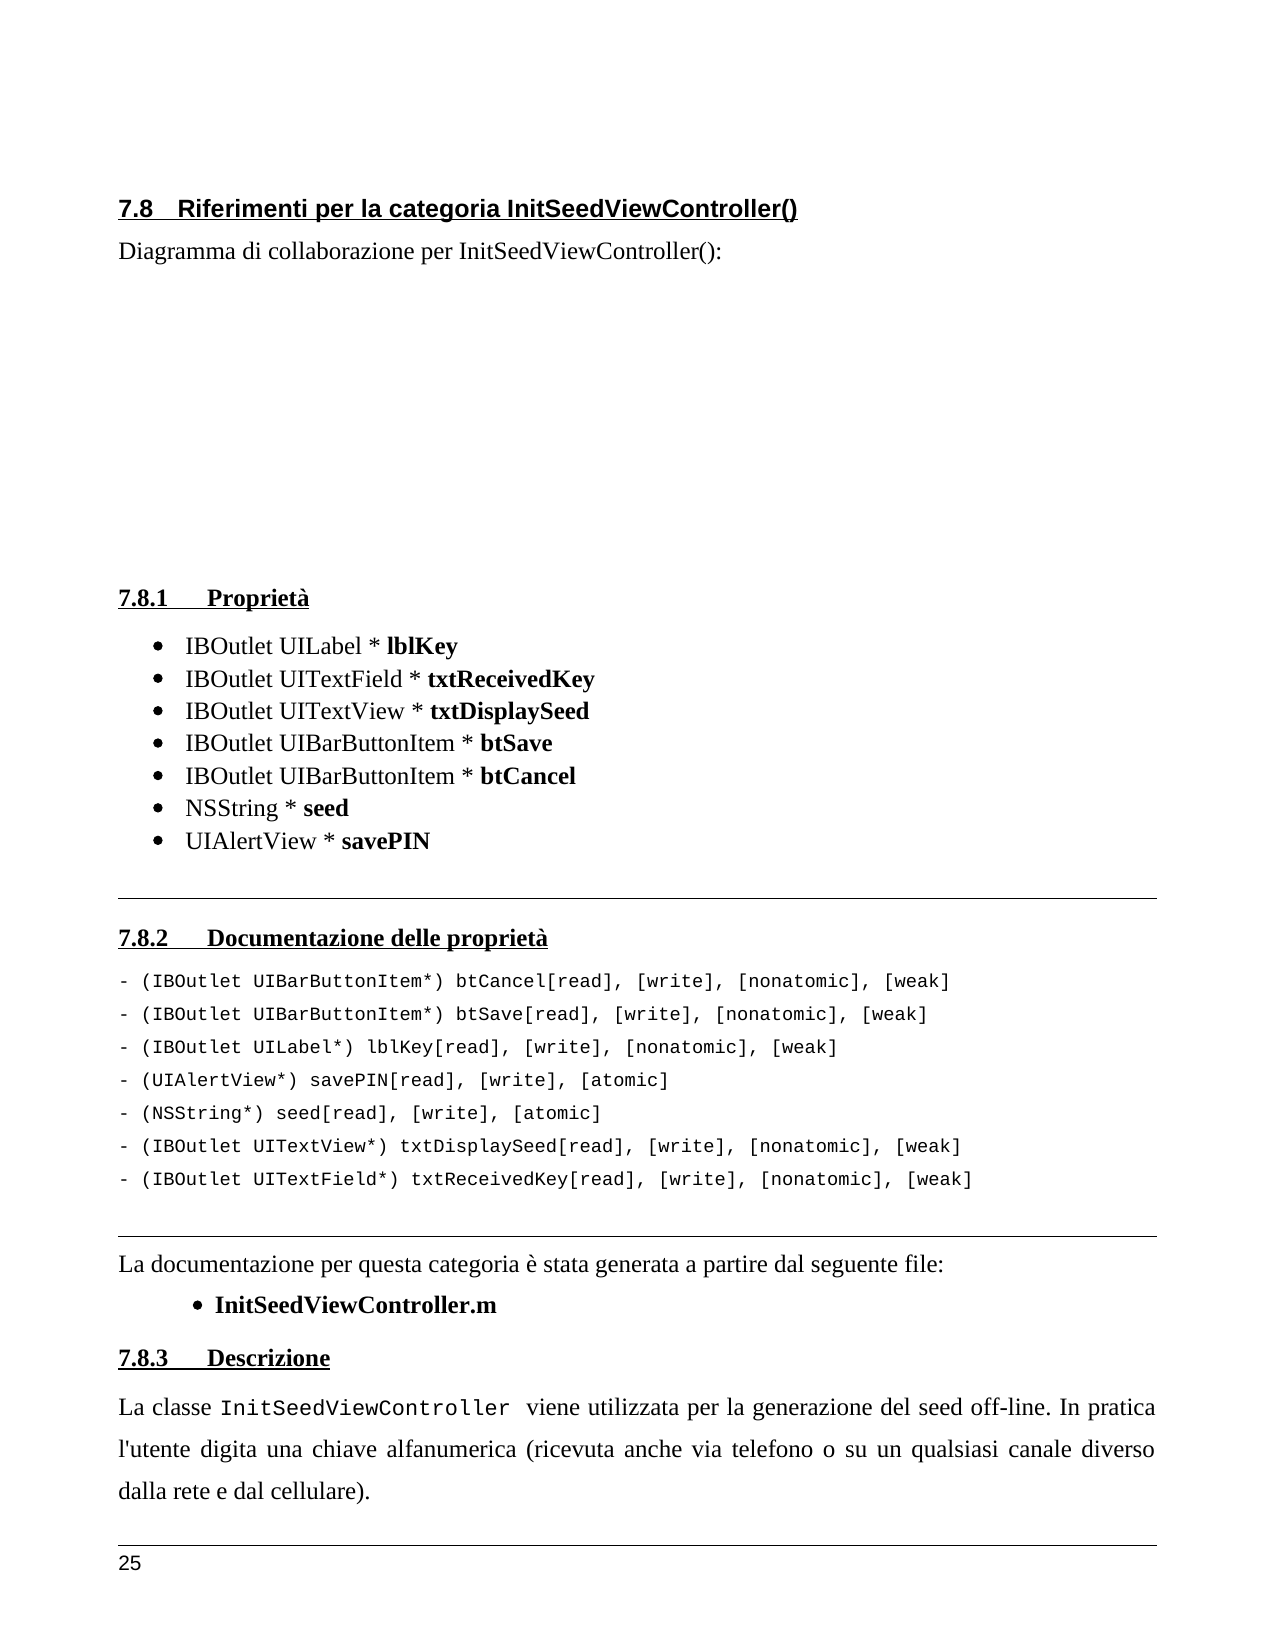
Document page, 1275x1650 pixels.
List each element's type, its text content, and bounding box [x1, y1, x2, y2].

list NSString * seed [153, 794, 1157, 822]
text La classe InitSeedViewController viene utilizzata per la generazione del seed off-line. In pratica l'utente digita una chiave alfanumerica (ricevuta anche via telefono o su un qualsiasi canale diverso dalla rete e dal cellulare). [118, 1393, 1157, 1505]
list IBOutlet UIBarButtonItem * btCancel [153, 762, 1157, 790]
subtitle Descrizione [118, 1344, 1157, 1372]
list IBOutlet UITextField * txtReceivedKey [153, 665, 1157, 692]
subtitle Riferimenti per la categoria InitSeedViewController() [118, 195, 1157, 223]
list IBOutlet UIBarButtonItem * btSave [153, 729, 1157, 757]
text Diagramma di collaborazione per InitSeedViewController(): [118, 237, 1157, 264]
list IBOutlet UILabel * lblKey [153, 632, 1157, 660]
subtitle - (NSString*) seed[read], [write], [atomic] [118, 1104, 1157, 1126]
subtitle - (UIAlertView*) savePIN[read], [write], [atomic] [118, 1071, 1157, 1092]
subtitle - (IBOutlet UITextField*) txtReceivedKey[read], [write], [nonatomic], [weak] [118, 1170, 1157, 1192]
list IBOutlet UITextView * txtDisplaySeed [153, 697, 1157, 725]
subtitle - (IBOutlet UIBarButtonItem*) btSave[read], [write], [nonatomic], [weak] [118, 1005, 1157, 1026]
subtitle - (IBOutlet UILabel*) lblKey[read], [write], [nonatomic], [weak] [118, 1038, 1157, 1059]
list UIAlertView * savePIN [153, 827, 1157, 854]
list InitSeedViewController.m [193, 1292, 1157, 1319]
text La documentazione per questa categoria è stata generata a partire dal seguente file: [118, 1250, 1157, 1278]
subtitle - (IBOutlet UIBarButtonItem*) btCancel[read], [write], [nonatomic], [weak] [118, 972, 1157, 993]
subtitle - (IBOutlet UITextView*) txtDisplaySeed[read], [write], [nonatomic], [weak] [118, 1137, 1157, 1158]
subtitle Proprietà [118, 584, 1157, 612]
subtitle Documentazione delle proprietà [118, 924, 1157, 951]
